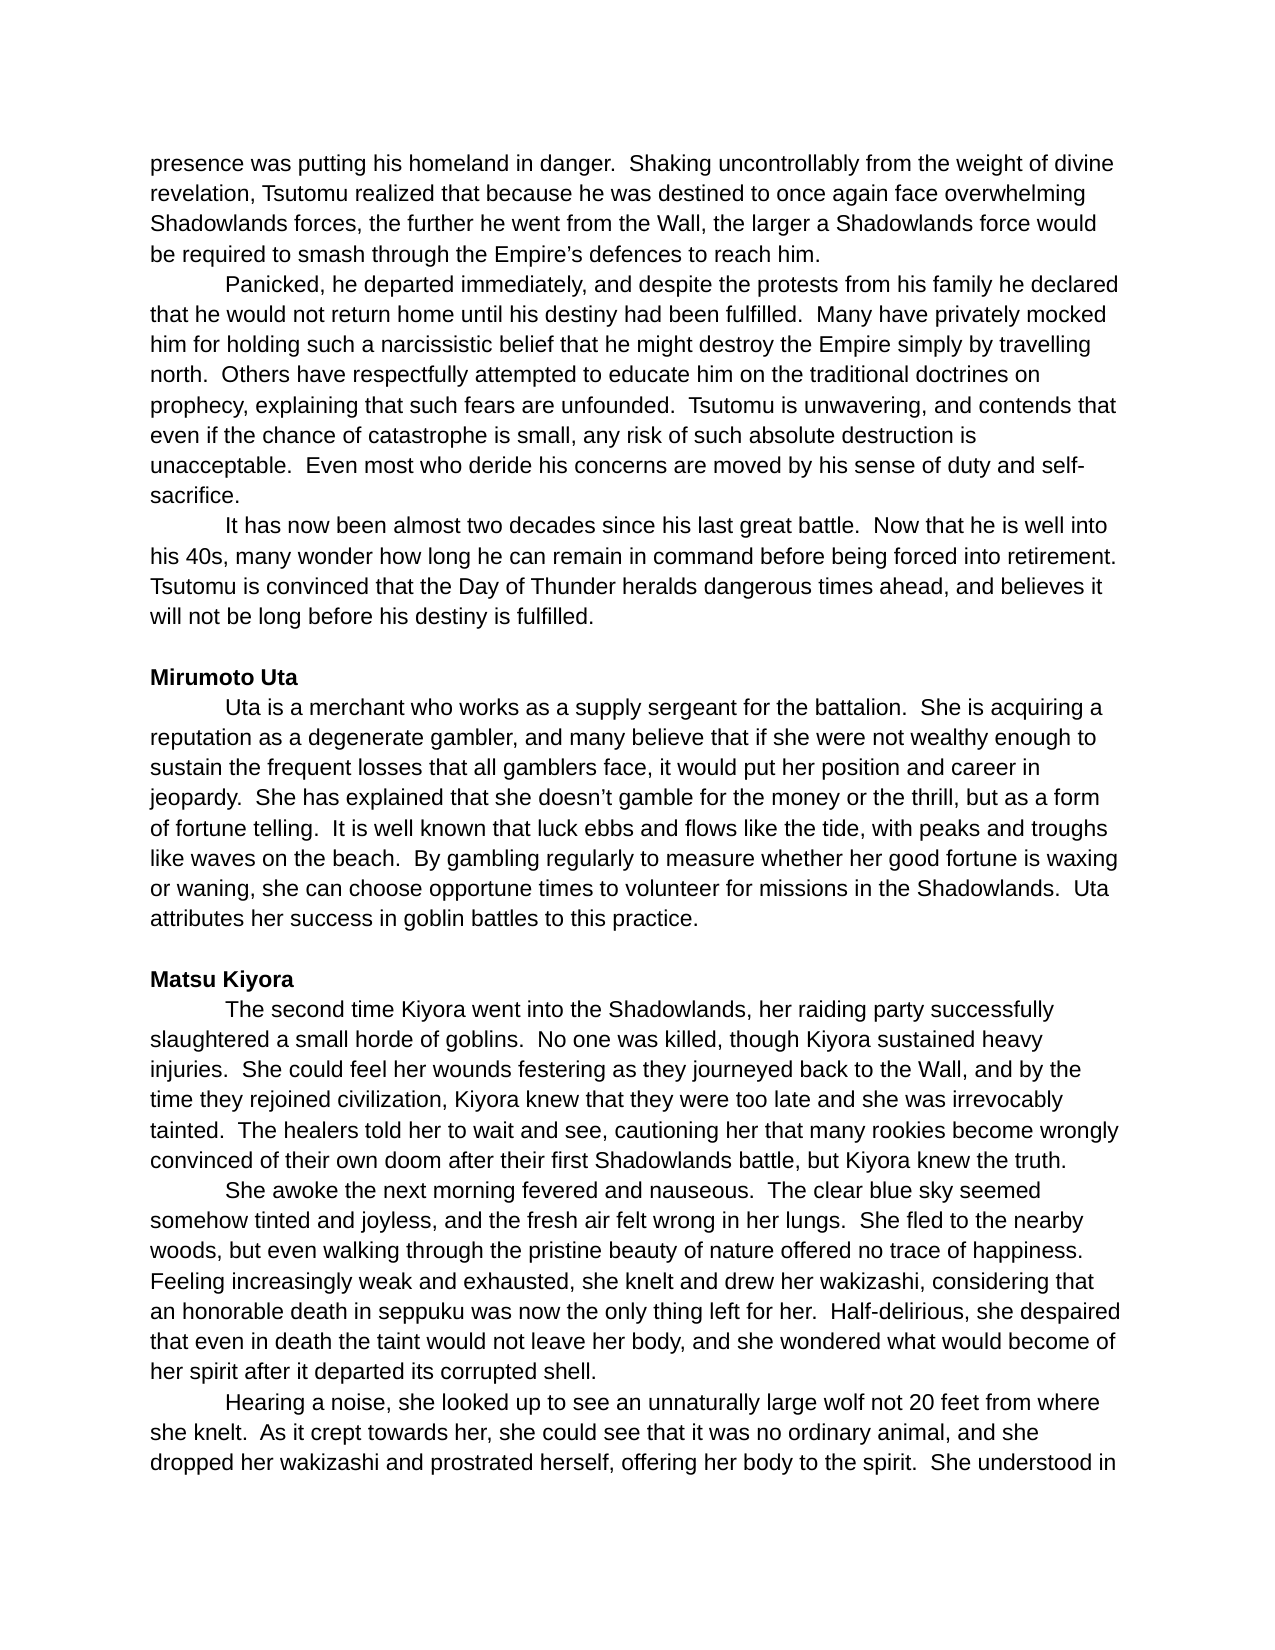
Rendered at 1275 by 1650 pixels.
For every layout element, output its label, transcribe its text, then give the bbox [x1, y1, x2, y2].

text Matsu Kiyora [150, 966, 1125, 992]
text Mirumoto Uta [150, 663, 1125, 690]
text The second time Kiyora went into the Shadowlands, her raiding party successfully slaughtered a small horde of goblins. No one was killed, though Kiyora sustained heavy injuries. She could feel her wounds festering as they journeyed back to the Wall, and by the time they rejoined civilization, Kiyora knew that they were too late and she was irrevocably tainted. The healers told her to wait and see, cautioning her that many rookies become wrongly convinced of their own doom after their first Shadowlands battle, but Kiyora knew the truth. [150, 996, 1125, 1173]
text Hearing a noise, she looked up to see an unnaturally large wolf not 20 feet from where she knelt. As it crept towards her, she could see that it was no ordinary animal, and she dropped her wakizashi and prostrated herself, offering her body to the spirit. She understood in [150, 1388, 1125, 1475]
text Uta is a merchant who works as a supply sergeant for the battalion. She is acquiring a reputation as a degenerate gambler, and many believe that if she were not wealthy enough to sustain the frequent losses that all gamblers face, it would put her position and career in jeopardy. She has explained that she doesn’t gamble for the money or the thrill, but as a form of fortune telling. It is well known that luck ebbs and flows like the tide, with peaks and troughs like waves on the beach. By gambling regularly to measure whether her good fortune is waxing or waning, she can choose opportune times to volunteer for missions in the Shadowlands. Uta attributes her success in goblin battles to this practice. [150, 694, 1125, 932]
text presence was putting his homeland in danger. Shaking uncontrollably from the weight of divine revelation, Tsutomu realized that because he was destined to once again face overwhelming Shadowlands forces, the further he went from the Wall, the larger a Shadowlands force would be required to smash through the Empire’s defences to reach him. [150, 150, 1125, 267]
text It has now been almost two decades since his last great battle. Now that he is well into his 40s, many wonder how long he can remain in command before being forced into retirement. Tsutomu is convinced that the Day of Thunder heralds dangerous times ahead, and believes it will not be long before his destiny is fulfilled. [150, 512, 1125, 629]
text Panicked, he departed immediately, and despite the protests from his family he declared that he would not return home until his destiny had been fulfilled. Many have privately mocked him for holding such a narcissistic belief that he might destroy the Empire simply by travelling north. Others have respectfully attempted to educate him on the traditional doctrines on prophecy, explaining that such fears are unfounded. Tsutomu is unwavering, and contends that even if the chance of catastrophe is small, any risk of such absolute destruction is unacceptable. Even most who deride his concerns are moved by his sense of duty and self-sacrifice. [150, 271, 1125, 509]
text She awoke the next morning fevered and nauseous. The clear blue sky seemed somehow tinted and joyless, and the fresh air felt wrong in her lungs. She fled to the nearby woods, but even walking through the pristine beauty of nature offered no trace of happiness. Feeling increasingly weak and exhausted, she knelt and drew her wakizashi, considering that an honorable death in seppuku was now the only thing left for her. Half-delirious, she despaired that even in death the taint would not leave her body, and she wondered what would become of her spirit after it departed its corrupted shell. [150, 1177, 1125, 1385]
